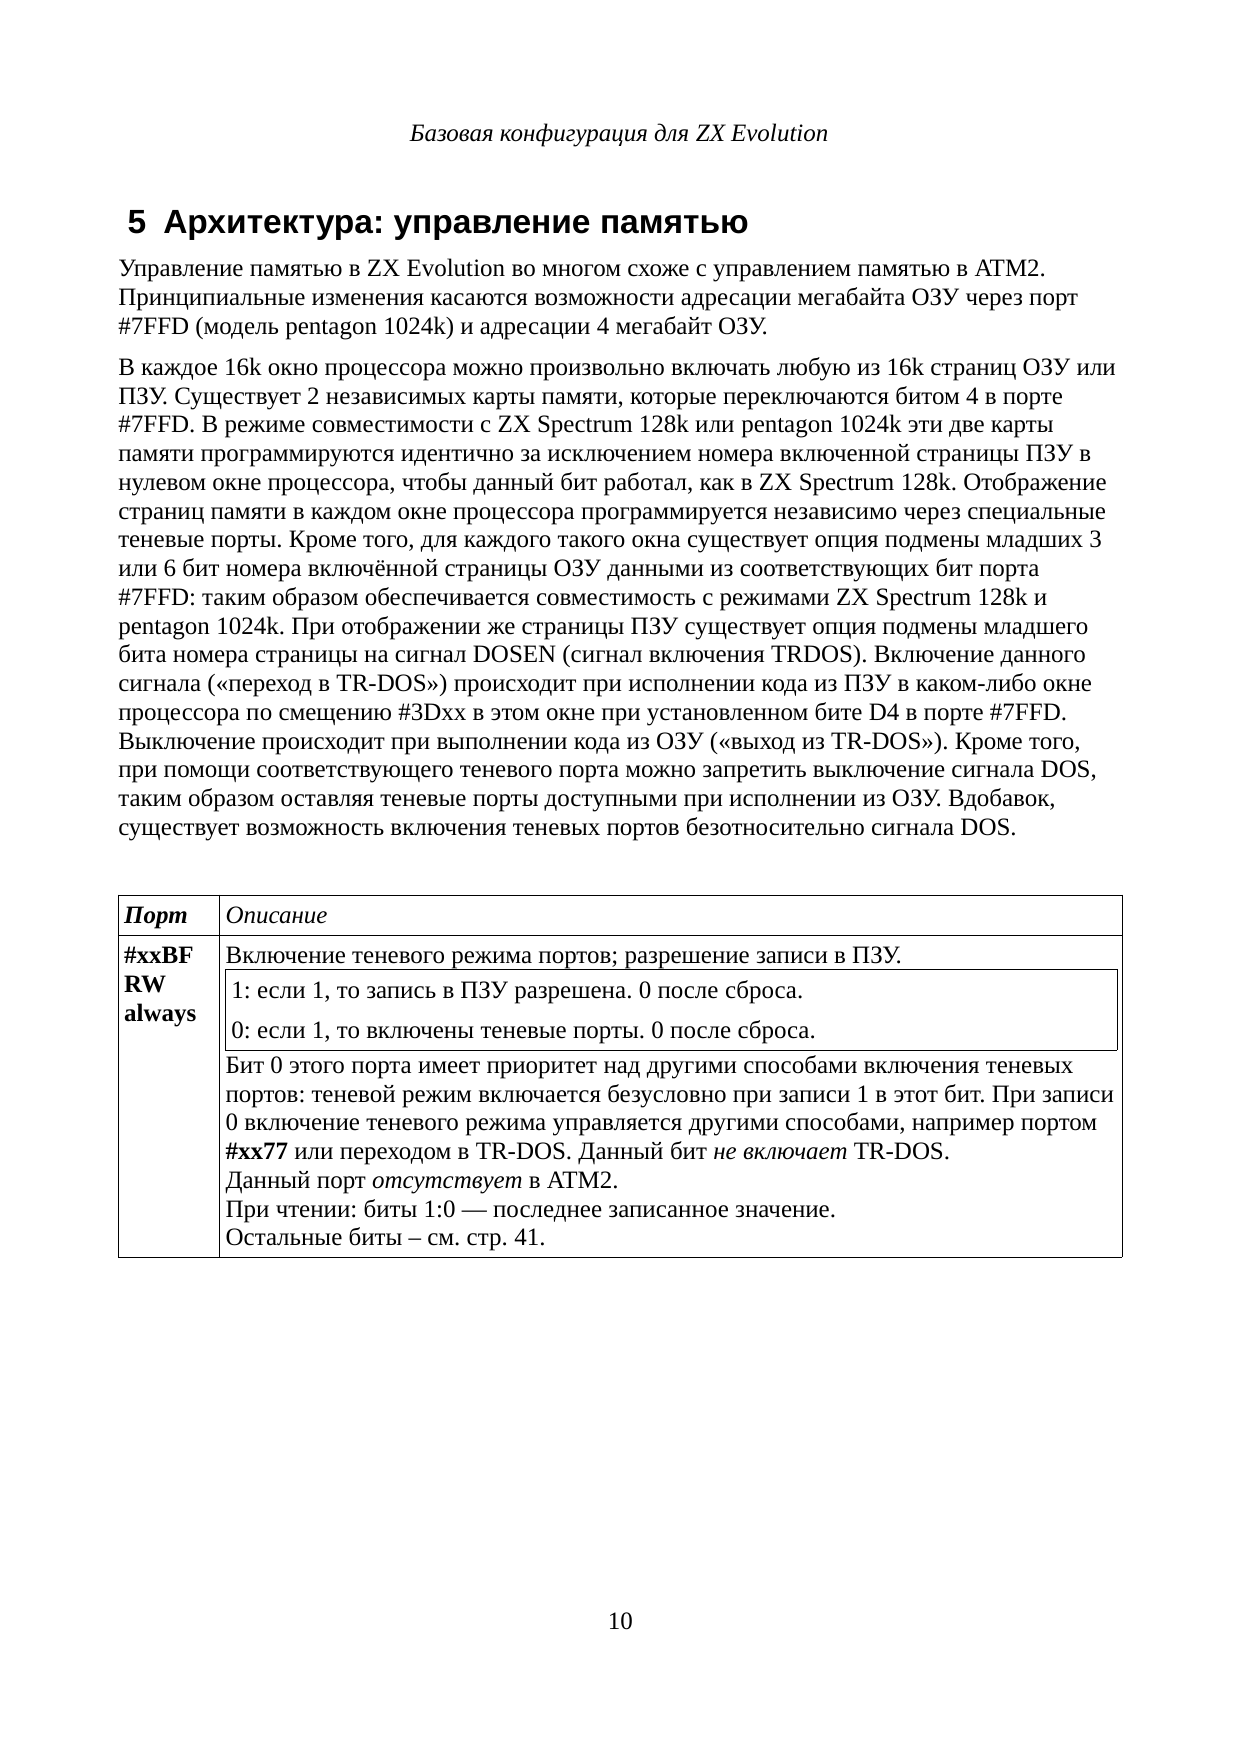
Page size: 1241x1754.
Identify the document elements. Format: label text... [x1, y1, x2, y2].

table_cell Включение теневого режима портов; разрешение записи в ПЗУ. Бит 0 этого порта имеет приоритет над другими способами включения теневых портов: теневой режим включается безусловно при записи 1 в этот бит. При записи 0 включение теневого режима управляется другими способами, например портом #xx77 или переходом в TR-DOS. Данный бит не включает TR-DOS. Данный порт отсутствует в ATM2. При чтении: биты 1:0 — последнее записанное значение. Остальные биты – см. стр. 41. [220, 936, 1122, 1257]
table_cell #xxBF RW always [119, 936, 219, 1257]
table_cell 0: если 1, то включены теневые порты. 0 после сброса. [226, 1010, 1117, 1050]
table_header 1: если 1, то запись в ПЗУ разрешена. 0 после сброса. [226, 970, 1117, 1010]
text Управление памятью в ZX Evolution во многом схоже с управлением памятью в ATM2. Принципиальные изменения касаются возможности адресации мегабайта ОЗУ через порт #7FFD (модель pentagon 1024k) и адресации 4 мегабайт ОЗУ. [118, 253, 1122, 339]
subtitle Архитектура: управление памятью [118, 202, 1122, 241]
table_header Описание [220, 896, 1122, 935]
table_header Порт [119, 896, 219, 935]
text В каждое 16k окно процессора можно произвольно включать любую из 16k страниц ОЗУ или ПЗУ. Существует 2 независимых карты памяти, которые переключаются битом 4 в порте #7FFD. В режиме совместимости с ZX Spectrum 128k или pentagon 1024k эти две карты памяти программируются идентично за исключением номера включенной страницы ПЗУ в нулевом окне процессора, чтобы данный бит работал, как в ZX Spectrum 128k. Отображение страниц памяти в каждом окне процессора программируется независимо через специальные теневые порты. Кроме того, для каждого такого окна существует опция подмены младших 3 или 6 бит номера включённой страницы ОЗУ данными из соответствующих бит порта #7FFD: таким образом обеспечивается совместимость с режимами ZX Spectrum 128k и pentagon 1024k. При отображении же страницы ПЗУ существует опция подмены младшего бита номера страницы на сигнал DOSEN (сигнал включения TRDOS). Включение данного сигнала («переход в TR-DOS») происходит при исполнении кода из ПЗУ в каком-либо окне процессора по смещению #3Dxx в этом окне при установленном бите D4 в порте #7FFD. Выключение происходит при выполнении кода из ОЗУ («выход из TR-DOS»). Кроме того, при помощи соответствующего теневого порта можно запретить выключение сигнала DOS, таким образом оставляя теневые порты доступными при исполнении из ОЗУ. Вдобавок, существует возможность включения теневых портов безотносительно сигнала DOS. [118, 352, 1122, 841]
